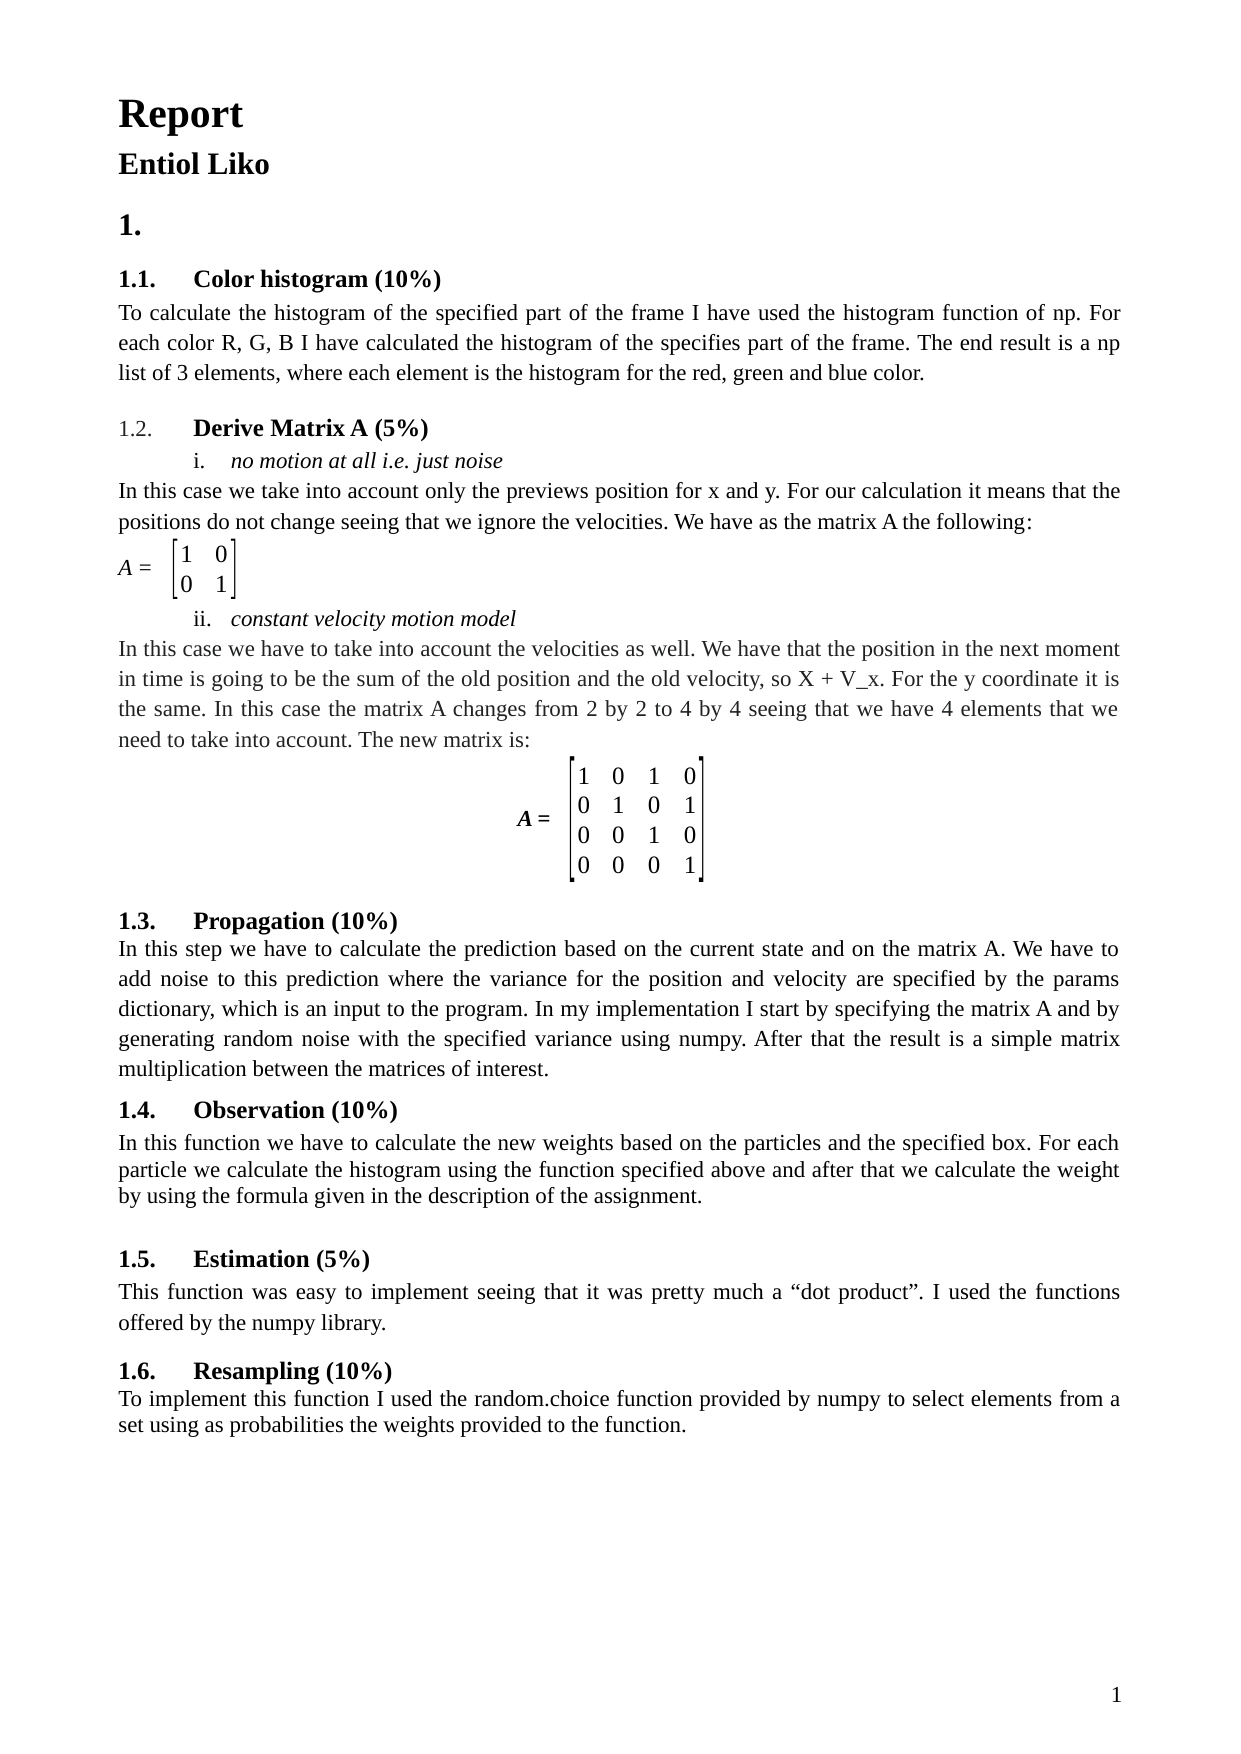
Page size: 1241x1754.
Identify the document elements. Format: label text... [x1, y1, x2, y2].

text In this step we have to calculate the prediction based on the current state and on the matrix A. We have to add noise to this prediction where the variance for the position and velocity are specified by the params dictionary, which is an input to the program. In my implementation I start by specifying the matrix A and by generating random noise with the specified variance using numpy. After that the result is a simple matrix multiplication between the matrices of interest. [118, 935, 1122, 1082]
text This function was easy to implement seeing that it was pretty much a “dot product”. I used the functions offered by the numpy library. [118, 1278, 1122, 1335]
title Report [118, 88, 1122, 136]
subtitle Color histogram (10%) [118, 264, 1122, 293]
subtitle Propagation (10%) [118, 906, 1122, 935]
list constant velocity motion model [193, 605, 1122, 631]
subtitle 1. [118, 206, 1122, 242]
text In this case we take into account only the previews position for x and y. For our calculation it means that the positions do not change seeing that we ignore the velocities. We have as the matrix A the following: [118, 478, 1122, 534]
subtitle Observation (10%) [118, 1095, 1122, 1123]
text A = [118, 756, 1122, 884]
text To calculate the histogram of the specified part of the frame I have used the histogram function of np. For each color R, G, B I have calculated the histogram of the specifies part of the frame. The end result is a np list of 3 elements, where each element is the histogram for the red, green and blue color. [118, 298, 1122, 385]
subtitle Entiol Liko [118, 146, 1122, 181]
subtitle Estimation (5%) [118, 1244, 1122, 1272]
text A = [118, 538, 1122, 601]
text To implement this function I used the random.choice function provided by numpy to select elements from a set using as probabilities the weights provided to the function. [118, 1385, 1122, 1438]
subtitle Resampling (10%) [118, 1356, 1122, 1385]
subtitle Derive Matrix A (5%) [118, 413, 1122, 441]
text In this case we have to take into account the velocities as well. We have that the position in the next moment in time is going to be the sum of the old position and the old velocity, so X + V_x. For the y coordinate it is the same. In this case the matrix A changes from 2 by 2 to 4 by 4 seeing that we have 4 elements that we need to take into account. The new matrix is: [118, 635, 1122, 752]
list no motion at all i.e. just noise [193, 447, 1122, 474]
text In this function we have to calculate the new weights based on the particles and the specified box. For each particle we calculate the histogram using the function specified above and after that we calculate the weight by using the formula given in the description of the assignment. [118, 1129, 1122, 1208]
